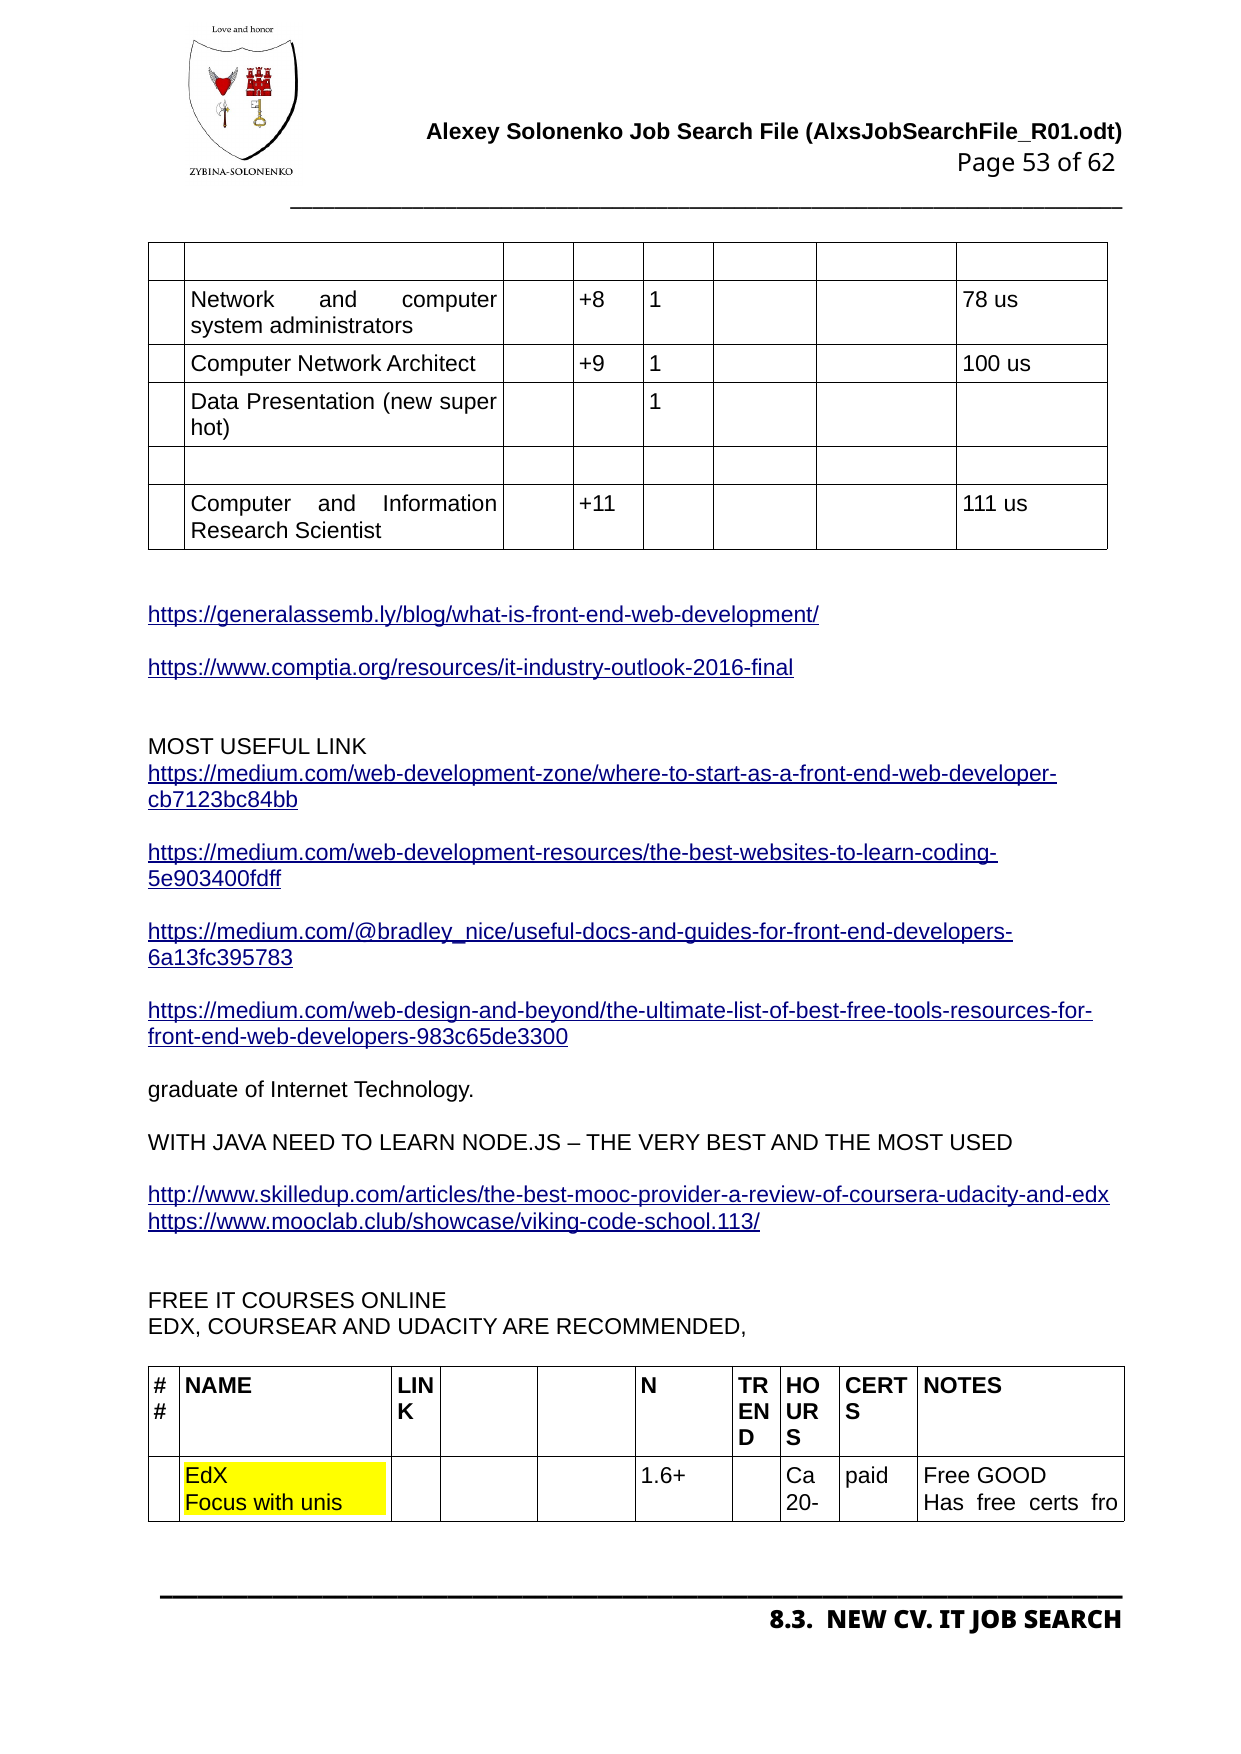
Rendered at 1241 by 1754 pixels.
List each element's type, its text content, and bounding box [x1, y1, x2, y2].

text EDX, COURSEAR AND UDACITY ARE RECOMMENDED, [148, 1313, 1122, 1339]
text https://medium.com/web-development-zone/where-to-start-as-a-front-end-web-developer-cb7123bc84bb [148, 759, 1122, 812]
text https://www.mooclab.club/showcase/viking-code-school.113/ [148, 1208, 1122, 1234]
text https://medium.com/@bradley_nice/useful-docs-and-guides-for-front-end-developers-6a13fc395783 [148, 918, 1122, 970]
text https://www.comptia.org/resources/it-industry-outlook-2016-final [148, 654, 1122, 681]
table_header NAME [180, 1367, 391, 1456]
table_cell [644, 447, 713, 484]
table_cell Computer and Information Research Scientist [185, 485, 503, 549]
table_cell [817, 447, 956, 484]
table_cell [733, 1457, 780, 1521]
table_cell [817, 485, 956, 549]
table_header [441, 1367, 537, 1456]
text WITH JAVA NEED TO LEARN NODE.JS – THE VERY BEST AND THE MOST USED [148, 1128, 1122, 1155]
table_cell Ca 20- [781, 1457, 839, 1521]
table_cell 1 [644, 281, 713, 344]
table_cell 78 us [957, 281, 1107, 344]
table_cell [574, 243, 643, 280]
table_cell [185, 447, 503, 484]
table_cell [714, 243, 816, 280]
table_header N [636, 1367, 732, 1456]
table_cell [644, 243, 713, 280]
table_cell [714, 281, 816, 344]
table_cell [957, 243, 1107, 280]
table_cell [149, 485, 184, 549]
text FREE IT COURSES ONLINE [148, 1287, 1122, 1313]
table_cell [714, 345, 816, 382]
table_cell [392, 1457, 440, 1521]
table_header HOURS [781, 1367, 839, 1456]
table_cell [714, 447, 816, 484]
table_cell 111 us [957, 485, 1107, 549]
text https://medium.com/web-development-resources/the-best-websites-to-learn-coding-5e903400fdff [148, 839, 1122, 891]
table_cell [817, 383, 956, 446]
text graduate of Internet Technology. [148, 1076, 1122, 1102]
text https://generalassemb.ly/blog/what-is-front-end-web-development/ [148, 601, 1122, 628]
table_header LINK [392, 1367, 440, 1456]
picture [185, 22, 303, 186]
table_cell [574, 447, 643, 484]
table_cell [714, 383, 816, 446]
table_cell [149, 447, 184, 484]
table_cell [149, 243, 184, 280]
table_cell [504, 243, 573, 280]
table_cell [149, 383, 184, 446]
table_cell [149, 345, 184, 382]
table_cell EdX Focus with unis [180, 1457, 391, 1521]
table_cell [644, 485, 713, 549]
table_cell +11 [574, 485, 643, 549]
table_cell [817, 345, 956, 382]
table_cell Network and computer system administrators [185, 281, 503, 344]
table_cell [149, 1457, 179, 1521]
table_cell [957, 383, 1107, 446]
table_cell [504, 447, 573, 484]
table_cell [574, 383, 643, 446]
table_cell +8 [574, 281, 643, 344]
table_cell Computer Network Architect [185, 345, 503, 382]
table_header [538, 1367, 635, 1456]
table_cell [504, 281, 573, 344]
table_header NOTES [918, 1367, 1124, 1456]
table_cell +9 [574, 345, 643, 382]
table_cell paid [840, 1457, 917, 1521]
table_cell [817, 281, 956, 344]
table_cell [957, 447, 1107, 484]
table_cell 1 [644, 345, 713, 382]
table_cell [714, 485, 816, 549]
text https://medium.com/web-design-and-beyond/the-ultimate-list-of-best-free-tools-resources-for-front-end-web-developers-983c65de3300 [148, 997, 1122, 1049]
table_header TREND [733, 1367, 780, 1456]
table_cell [538, 1457, 635, 1521]
text http://www.skilledup.com/articles/the-best-mooc-provider-a-review-of-coursera-udacity-and-edx [148, 1181, 1122, 1208]
table_cell Data Presentation (new super hot) [185, 383, 503, 446]
table_cell [504, 383, 573, 446]
table_cell [185, 243, 503, 280]
table_header CERTS [840, 1367, 917, 1456]
table_cell 1.6+ [636, 1457, 732, 1521]
table_cell [441, 1457, 537, 1521]
table_cell Free GOOD Has free certs fro [918, 1457, 1124, 1521]
table_cell [817, 243, 956, 280]
table_cell [149, 281, 184, 344]
table_cell 100 us [957, 345, 1107, 382]
text MOST USEFUL LINK [148, 733, 1122, 759]
table_cell [504, 345, 573, 382]
table_cell [504, 485, 573, 549]
table_cell 1 [644, 383, 713, 446]
table_header ## [149, 1367, 179, 1456]
